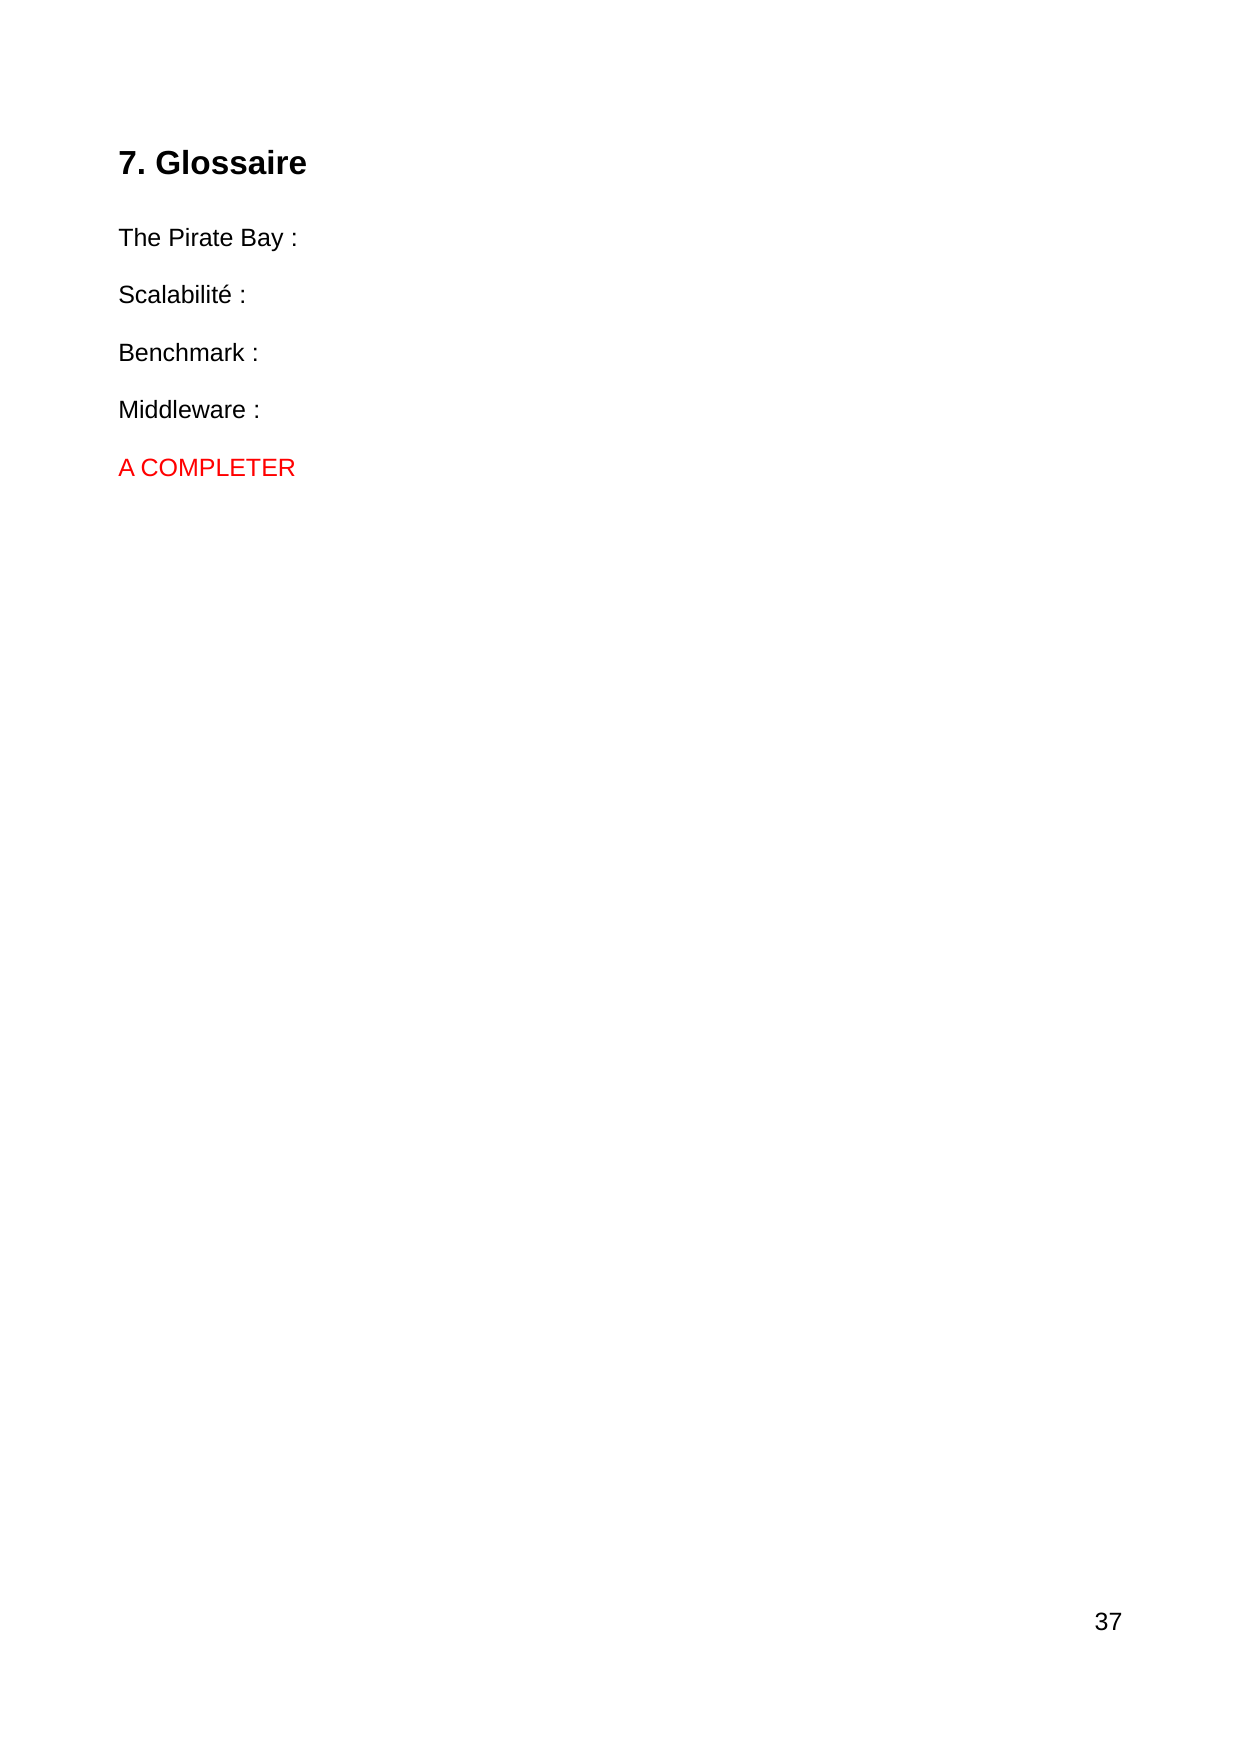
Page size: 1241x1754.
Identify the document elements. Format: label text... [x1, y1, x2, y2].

text The Pirate Bay : [118, 223, 1122, 252]
text Middleware : [118, 395, 1122, 424]
text Scalabilité : [118, 280, 1122, 309]
subtitle 7. Glossaire [118, 143, 1122, 182]
text A COMPLETER [118, 453, 1122, 482]
text Benchmark : [118, 338, 1122, 367]
